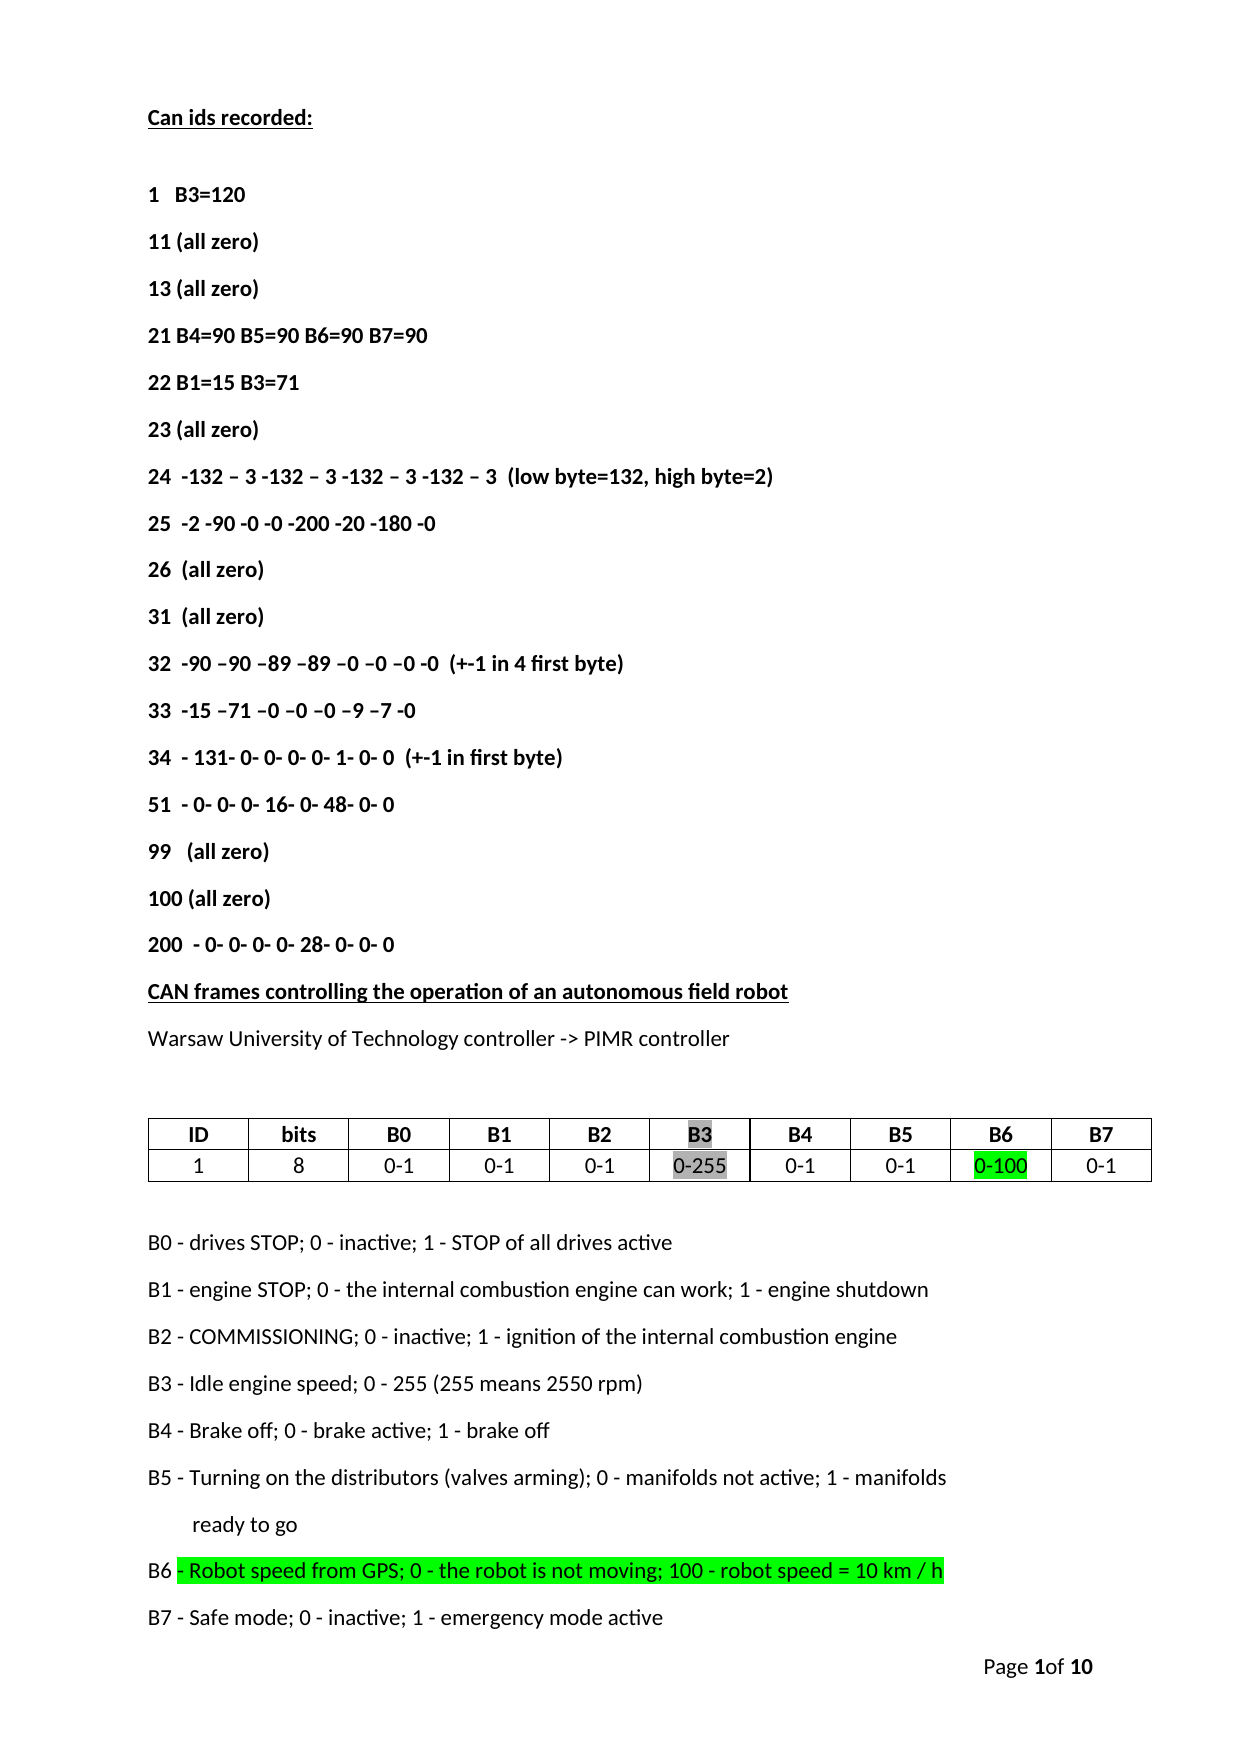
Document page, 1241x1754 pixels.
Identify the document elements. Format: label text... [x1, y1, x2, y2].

text 100 (all zero) [148, 884, 1093, 912]
text 21 B4=90 B5=90 B6=90 B7=90 [148, 321, 1093, 349]
text 24 -132 – 3 -132 – 3 -132 – 3 -132 – 3 (low byte=132, high byte=2) [148, 462, 1093, 490]
text 31 (all zero) [148, 602, 1093, 630]
text 11 (all zero) [148, 227, 1093, 255]
table_cell 8 [249, 1150, 348, 1181]
table_cell 0-1 [450, 1150, 549, 1181]
text B4 - Brake off; 0 - brake active; 1 - brake off [148, 1416, 1093, 1444]
text 26 (all zero) [148, 556, 1093, 583]
text ready to go [148, 1510, 1093, 1538]
table_cell 0-1 [851, 1150, 950, 1181]
text 23 (all zero) [148, 415, 1093, 443]
table_header B0 [349, 1119, 449, 1149]
text Warsaw University of Technology controller -> PIMR controller [148, 1024, 1093, 1052]
text B3 - Idle engine speed; 0 - 255 (255 means 2550 rpm) [148, 1369, 1093, 1397]
table_cell 1 [149, 1150, 248, 1181]
table_cell 0-1 [751, 1150, 850, 1181]
text 200 - 0- 0- 0- 0- 28- 0- 0- 0 [148, 931, 1093, 958]
table_cell 0-1 [349, 1150, 449, 1181]
text 13 (all zero) [148, 274, 1093, 302]
table_header B1 [450, 1119, 549, 1149]
table_header ID [149, 1119, 248, 1149]
text 51 - 0- 0- 0- 16- 0- 48- 0- 0 [148, 790, 1093, 818]
text Can ids recorded: [148, 103, 1093, 131]
text CAN frames controlling the operation of an autonomous field robot [148, 977, 1093, 1005]
table_header B2 [550, 1119, 649, 1149]
text 33 -15 –71 –0 –0 –0 –9 –7 -0 [148, 696, 1093, 724]
table_header B5 [851, 1119, 950, 1149]
text 1 B3=120 [148, 150, 1093, 208]
table_header B7 [1052, 1119, 1151, 1149]
text 34 - 131- 0- 0- 0- 0- 1- 0- 0 (+-1 in first byte) [148, 743, 1093, 771]
table_header bits [249, 1119, 348, 1149]
text B5 - Turning on the distributors (valves arming); 0 - manifolds not active; 1 - manifolds [148, 1463, 1093, 1491]
table_header B3 [650, 1119, 749, 1149]
text B7 - Safe mode; 0 - inactive; 1 - emergency mode active [148, 1603, 1093, 1631]
text 25 -2 -90 -0 -0 -200 -20 -180 -0 [148, 509, 1093, 537]
text 32 -90 –90 –89 –89 –0 –0 –0 -0 (+-1 in 4 first byte) [148, 649, 1093, 677]
table_cell 0-1 [550, 1150, 649, 1181]
text B0 - drives STOP; 0 - inactive; 1 - STOP of all drives active [148, 1228, 1093, 1256]
text 99 (all zero) [148, 837, 1093, 865]
text B6 - Robot speed from GPS; 0 - the robot is not moving; 100 - robot speed = 10 km / h [148, 1557, 1093, 1584]
table_cell 0-100 [951, 1150, 1051, 1181]
table_header B4 [751, 1119, 850, 1149]
text B1 - engine STOP; 0 - the internal combustion engine can work; 1 - engine shutdown [148, 1275, 1093, 1303]
text 22 B1=15 B3=71 [148, 368, 1093, 396]
table_cell 0-1 [1052, 1150, 1151, 1181]
text B2 - COMMISSIONING; 0 - inactive; 1 - ignition of the internal combustion engine [148, 1322, 1093, 1350]
table_cell 0-255 [650, 1150, 749, 1181]
table_header B6 [951, 1119, 1051, 1149]
